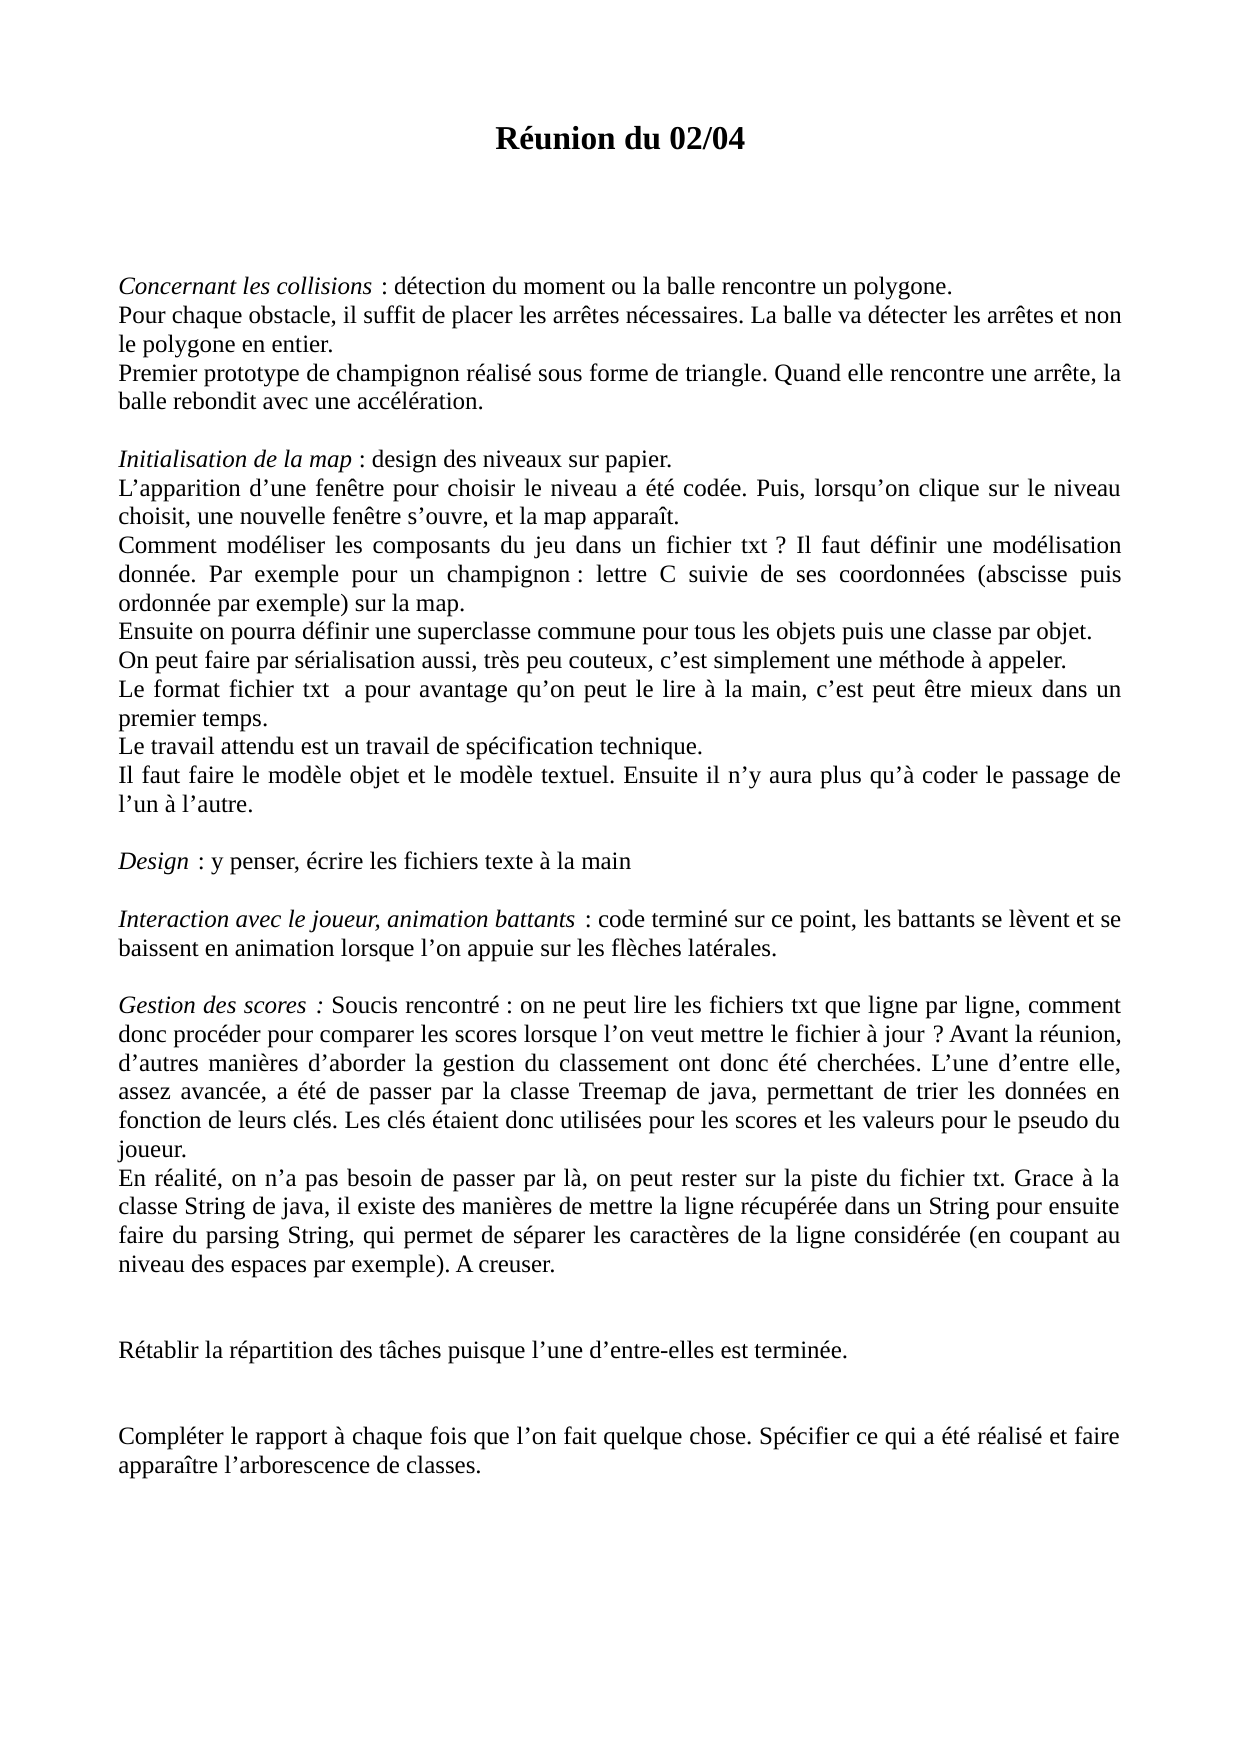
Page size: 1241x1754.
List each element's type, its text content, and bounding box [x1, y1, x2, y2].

text Design : y penser, écrire les fichiers texte à la main [118, 846, 1122, 875]
text Réunion du 02/04 [118, 118, 1122, 156]
text Ensuite on pourra définir une superclasse commune pour tous les objets puis une classe par objet. [118, 616, 1122, 645]
text Le travail attendu est un travail de spécification technique. [118, 731, 1122, 760]
text Concernant les collisions : détection du moment ou la balle rencontre un polygone. [118, 271, 1122, 300]
text Initialisation de la map : design des niveaux sur papier. [118, 444, 1122, 473]
text L’apparition d’une fenêtre pour choisir le niveau a été codée. Puis, lorsqu’on clique sur le niveau choisit, une nouvelle fenêtre s’ouvre, et la map apparaît. [118, 473, 1122, 530]
text Rétablir la répartition des tâches puisque l’une d’entre-elles est terminée. [118, 1335, 1122, 1364]
text Le format fichier txt a pour avantage qu’on peut le lire à la main, c’est peut être mieux dans un premier temps. [118, 674, 1122, 731]
text Gestion des scores : Soucis rencontré : on ne peut lire les fichiers txt que ligne par ligne, comment donc procéder pour comparer les scores lorsque l’on veut mettre le fichier à jour ? Avant la réunion, d’autres manières d’aborder la gestion du classement ont donc été cherchées. L’une d’entre elle, assez avancée, a été de passer par la classe Treemap de java, permettant de trier les données en fonction de leurs clés. Les clés étaient donc utilisées pour les scores et les valeurs pour le pseudo du joueur. [118, 990, 1122, 1163]
text Compléter le rapport à chaque fois que l’on fait quelque chose. Spécifier ce qui a été réalisé et faire apparaître l’arborescence de classes. [118, 1421, 1122, 1479]
text En réalité, on n’a pas besoin de passer par là, on peut rester sur la piste du fichier txt. Grace à la classe String de java, il existe des manières de mettre la ligne récupérée dans un String pour ensuite faire du parsing String, qui permet de séparer les caractères de la ligne considérée (en coupant au niveau des espaces par exemple). A creuser. [118, 1163, 1122, 1278]
text Premier prototype de champignon réalisé sous forme de triangle. Quand elle rencontre une arrête, la balle rebondit avec une accélération. [118, 358, 1122, 415]
text On peut faire par sérialisation aussi, très peu couteux, c’est simplement une méthode à appeler. [118, 645, 1122, 674]
text Il faut faire le modèle objet et le modèle textuel. Ensuite il n’y aura plus qu’à coder le passage de l’un à l’autre. [118, 760, 1122, 818]
text Pour chaque obstacle, il suffit de placer les arrêtes nécessaires. La balle va détecter les arrêtes et non le polygone en entier. [118, 300, 1122, 358]
text Interaction avec le joueur, animation battants : code terminé sur ce point, les battants se lèvent et se baissent en animation lorsque l’on appuie sur les flèches latérales. [118, 904, 1122, 961]
text Comment modéliser les composants du jeu dans un fichier txt ? Il faut définir une modélisation donnée. Par exemple pour un champignon : lettre C suivie de ses coordonnées (abscisse puis ordonnée par exemple) sur la map. [118, 530, 1122, 616]
